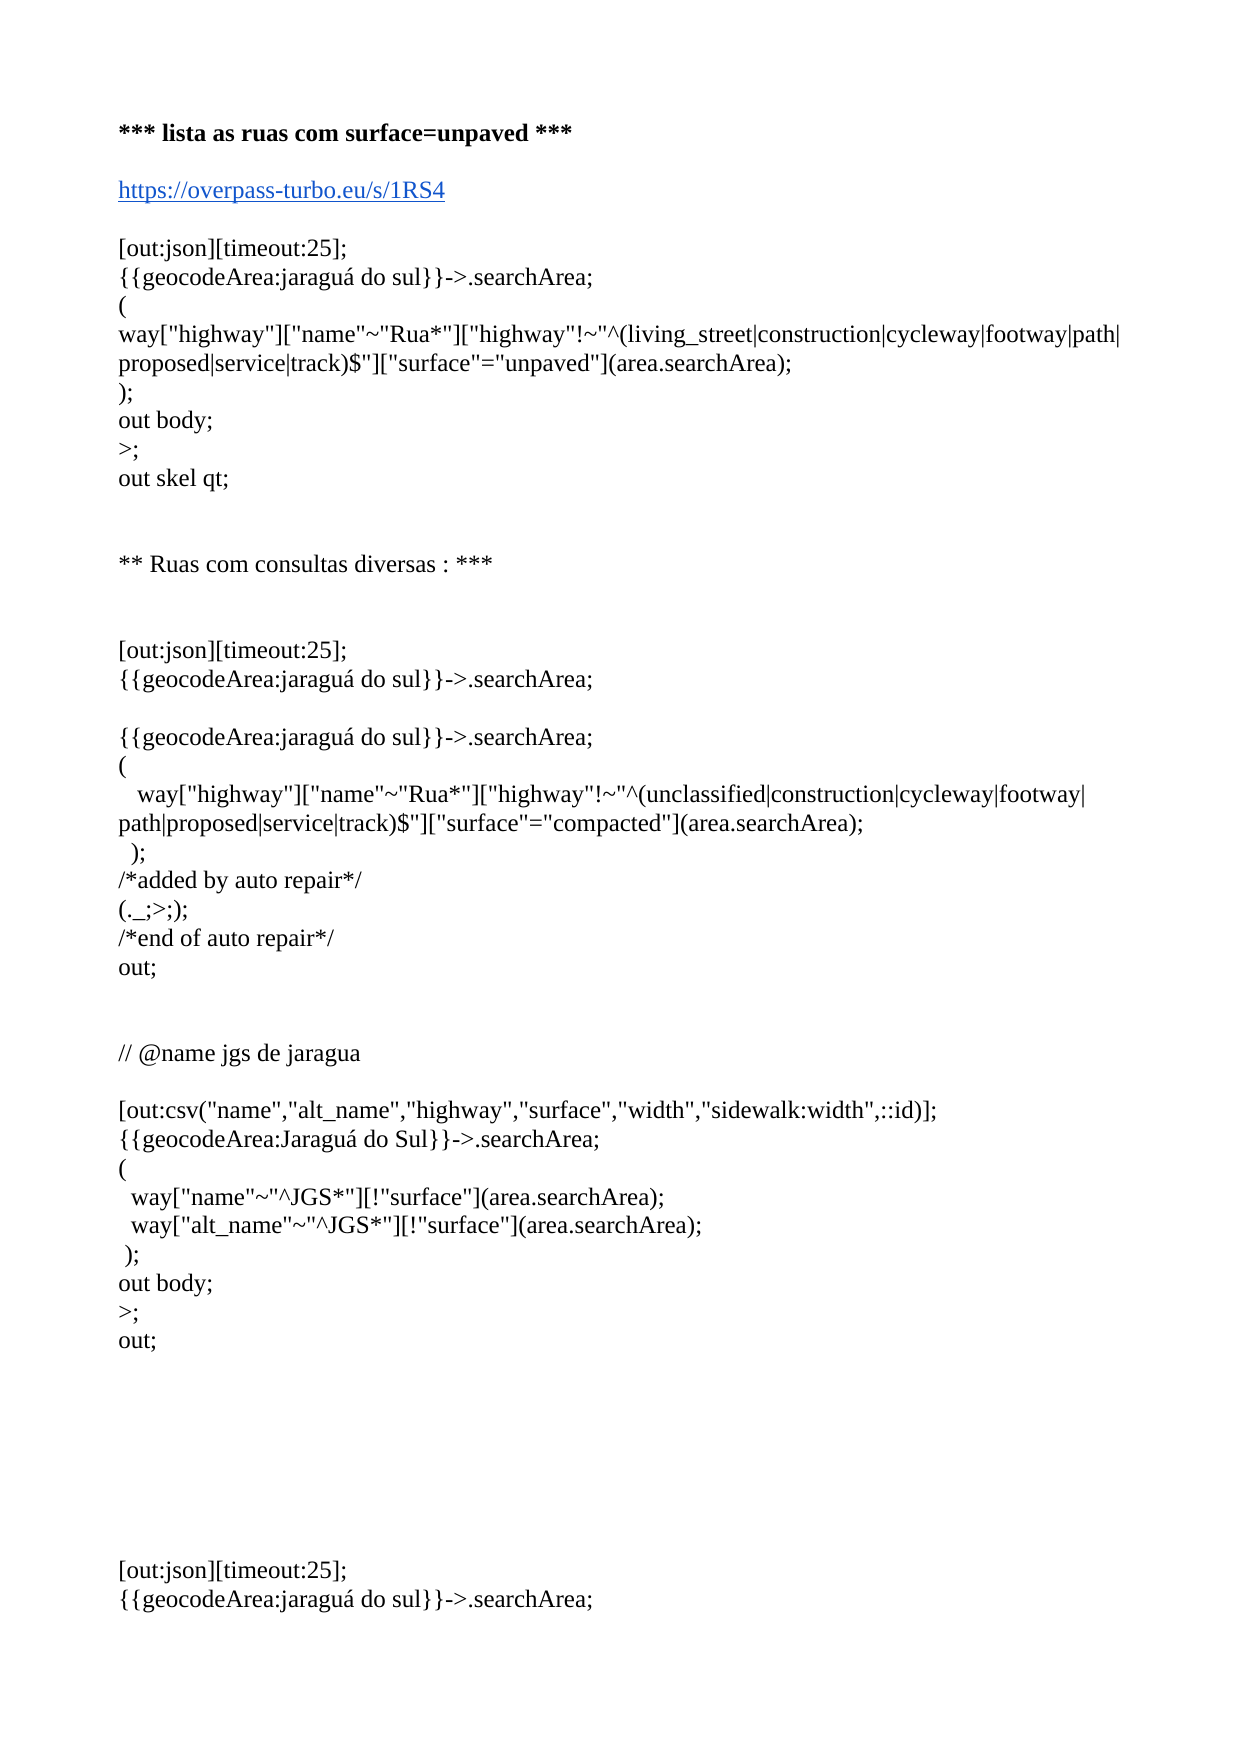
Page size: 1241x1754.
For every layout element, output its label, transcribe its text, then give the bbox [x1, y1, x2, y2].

text {{geocodeArea:Jaraguá do Sul}}->.searchArea; [118, 1124, 1122, 1153]
text https://overpass-turbo.eu/s/1RS4 [118, 176, 1122, 204]
text /*end of auto repair*/ [118, 923, 1122, 952]
text ); [118, 377, 1122, 406]
text out; [118, 1326, 1122, 1354]
text {{geocodeArea:jaraguá do sul}}->.searchArea; [118, 1584, 1122, 1613]
text way["highway"]["name"~"Rua*"]["highway"!~"^(living_street|construction|cycleway|footway|path|proposed|service|track)$"]["surface"="unpaved"](area.searchArea); [118, 319, 1122, 377]
text (._;>;); [118, 894, 1122, 923]
text {{geocodeArea:jaraguá do sul}}->.searchArea; [118, 722, 1122, 751]
text way["alt_name"~"^JGS*"][!"surface"](area.searchArea); [118, 1211, 1122, 1239]
text [out:json][timeout:25]; [118, 1556, 1122, 1584]
text {{geocodeArea:jaraguá do sul}}->.searchArea; [118, 664, 1122, 693]
text [out:json][timeout:25]; [118, 233, 1122, 262]
text ( [118, 1153, 1122, 1182]
text ( [118, 291, 1122, 319]
text >; [118, 434, 1122, 463]
text >; [118, 1297, 1122, 1326]
text way["highway"]["name"~"Rua*"]["highway"!~"^(unclassified|construction|cycleway|footway|path|proposed|service|track)$"]["surface"="compacted"](area.searchArea); [118, 779, 1122, 837]
text out body; [118, 1268, 1122, 1297]
text [out:json][timeout:25]; [118, 636, 1122, 664]
text ( [118, 751, 1122, 779]
text /*added by auto repair*/ [118, 866, 1122, 894]
text out skel qt; [118, 463, 1122, 492]
text ); [118, 1239, 1122, 1268]
text out; [118, 952, 1122, 981]
text // @name jgs de jaragua [118, 1038, 1122, 1067]
text ** Ruas com consultas diversas : *** [118, 549, 1122, 578]
text [out:csv("name","alt_name","highway","surface","width","sidewalk:width",::id)]; [118, 1096, 1122, 1124]
text way["name"~"^JGS*"][!"surface"](area.searchArea); [118, 1182, 1122, 1211]
text {{geocodeArea:jaraguá do sul}}->.searchArea; [118, 262, 1122, 291]
text ); [118, 837, 1122, 866]
text out body; [118, 406, 1122, 434]
text *** lista as ruas com surface=unpaved *** [118, 118, 1122, 147]
